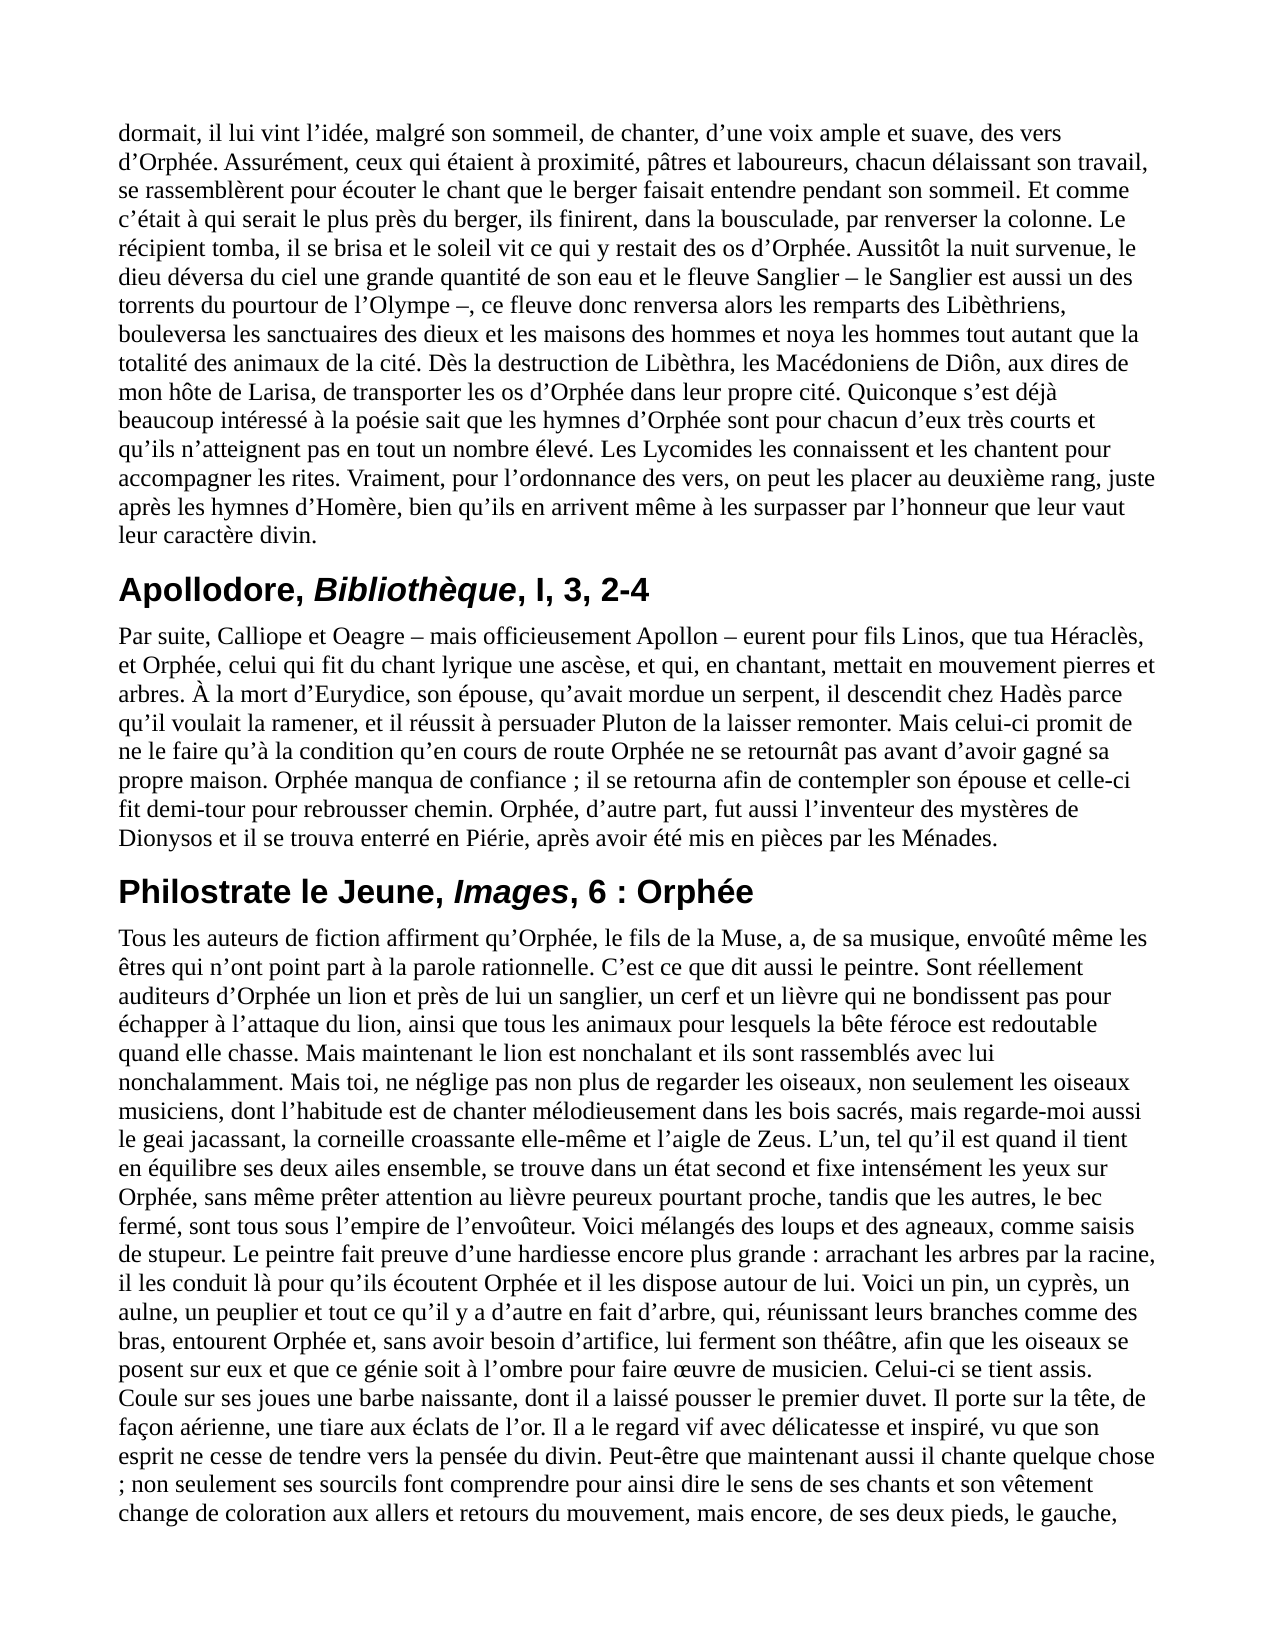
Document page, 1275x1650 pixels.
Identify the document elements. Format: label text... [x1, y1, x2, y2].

text Par suite, Calliope et Oeagre – mais officieusement Apollon – eurent pour fils Linos, que tua Héraclès, et Orphée, celui qui fit du chant lyrique une ascèse, et qui, en chantant, mettait en mouvement pierres et arbres. À la mort d’Eurydice, son épouse, qu’avait mordue un serpent, il descendit chez Hadès parce qu’il voulait la ramener, et il réussit à persuader Pluton de la laisser remonter. Mais celui-ci promit de ne le faire qu’à la condition qu’en cours de route Orphée ne se retournât pas avant d’avoir gagné sa propre maison. Orphée manqua de confiance ; il se retourna afin de contempler son épouse et celle-ci fit demi-tour pour rebrousser chemin. Orphée, d’autre part, fut aussi l’inventeur des mystères de Dionysos et il se trouva enterré en Piérie, après avoir été mis en pièces par les Ménades. [118, 621, 1157, 851]
subtitle Apollodore, Bibliothèque, I, 3, 2-4 [118, 570, 1157, 609]
subtitle Philostrate le Jeune, Images, 6 : Orphée [118, 872, 1157, 911]
text Tous les auteurs de fiction affirment qu’Orphée, le fils de la Muse, a, de sa musique, envoûté même les êtres qui n’ont point part à la parole rationnelle. C’est ce que dit aussi le peintre. Sont réellement auditeurs d’Orphée un lion et près de lui un sanglier, un cerf et un lièvre qui ne bondissent pas pour échapper à l’attaque du lion, ainsi que tous les animaux pour lesquels la bête féroce est redoutable quand elle chasse. Mais maintenant le lion est nonchalant et ils sont rassemblés avec lui nonchalamment. Mais toi, ne néglige pas non plus de regarder les oiseaux, non seulement les oiseaux musiciens, dont l’habitude est de chanter mélodieusement dans les bois sacrés, mais regarde-moi aussi le geai jacassant, la corneille croassante elle-même et l’aigle de Zeus. L’un, tel qu’il est quand il tient en équilibre ses deux ailes ensemble, se trouve dans un état second et fixe intensément les yeux sur Orphée, sans même prêter attention au lièvre peureux pourtant proche, tandis que les autres, le bec fermé, sont tous sous l’empire de l’envoûteur. Voici mélangés des loups et des agneaux, comme saisis de stupeur. Le peintre fait preuve d’une hardiesse encore plus grande : arrachant les arbres par la racine, il les conduit là pour qu’ils écoutent Orphée et il les dispose autour de lui. Voici un pin, un cyprès, un aulne, un peuplier et tout ce qu’il y a d’autre en fait d’arbre, qui, réunissant leurs branches comme des bras, entourent Orphée et, sans avoir besoin d’artifice, lui ferment son théâtre, afin que les oiseaux se posent sur eux et que ce génie soit à l’ombre pour faire œuvre de musicien. Celui-ci se tient assis. Coule sur ses joues une barbe naissante, dont il a laissé pousser le premier duvet. Il porte sur la tête, de façon aérienne, une tiare aux éclats de l’or. Il a le regard vif avec délicatesse et inspiré, vu que son esprit ne cesse de tendre vers la pensée du divin. Peut-être que maintenant aussi il chante quelque chose ; non seulement ses sourcils font comprendre pour ainsi dire le sens de ses chants et son vêtement change de coloration aux allers et retours du mouvement, mais encore, de ses deux pieds, le gauche, [118, 923, 1157, 1527]
text dormait, il lui vint l’idée, malgré son sommeil, de chanter, d’une voix ample et suave, des vers d’Orphée. Assurément, ceux qui étaient à proximité, pâtres et laboureurs, chacun délaissant son travail, se rassemblèrent pour écouter le chant que le berger faisait entendre pendant son sommeil. Et comme c’était à qui serait le plus près du berger, ils finirent, dans la bousculade, par renverser la colonne. Le récipient tomba, il se brisa et le soleil vit ce qui y restait des os d’Orphée. Aussitôt la nuit survenue, le dieu déversa du ciel une grande quantité de son eau et le fleuve Sanglier – le Sanglier est aussi un des torrents du pourtour de l’Olympe –, ce fleuve donc renversa alors les remparts des Libèthriens, bouleversa les sanctuaires des dieux et les maisons des hommes et noya les hommes tout autant que la totalité des animaux de la cité. Dès la destruction de Libèthra, les Macédoniens de Diôn, aux dires de mon hôte de Larisa, de transporter les os d’Orphée dans leur propre cité. Quiconque s’est déjà beaucoup intéressé à la poésie sait que les hymnes d’Orphée sont pour chacun d’eux très courts et qu’ils n’atteignent pas en tout un nombre élevé. Les Lycomides les connaissent et les chantent pour accompagner les rites. Vraiment, pour l’ordonnance des vers, on peut les placer au deuxième rang, juste après les hymnes d’Homère, bien qu’ils en arrivent même à les surpasser par l’honneur que leur vaut leur caractère divin. [118, 118, 1157, 549]
